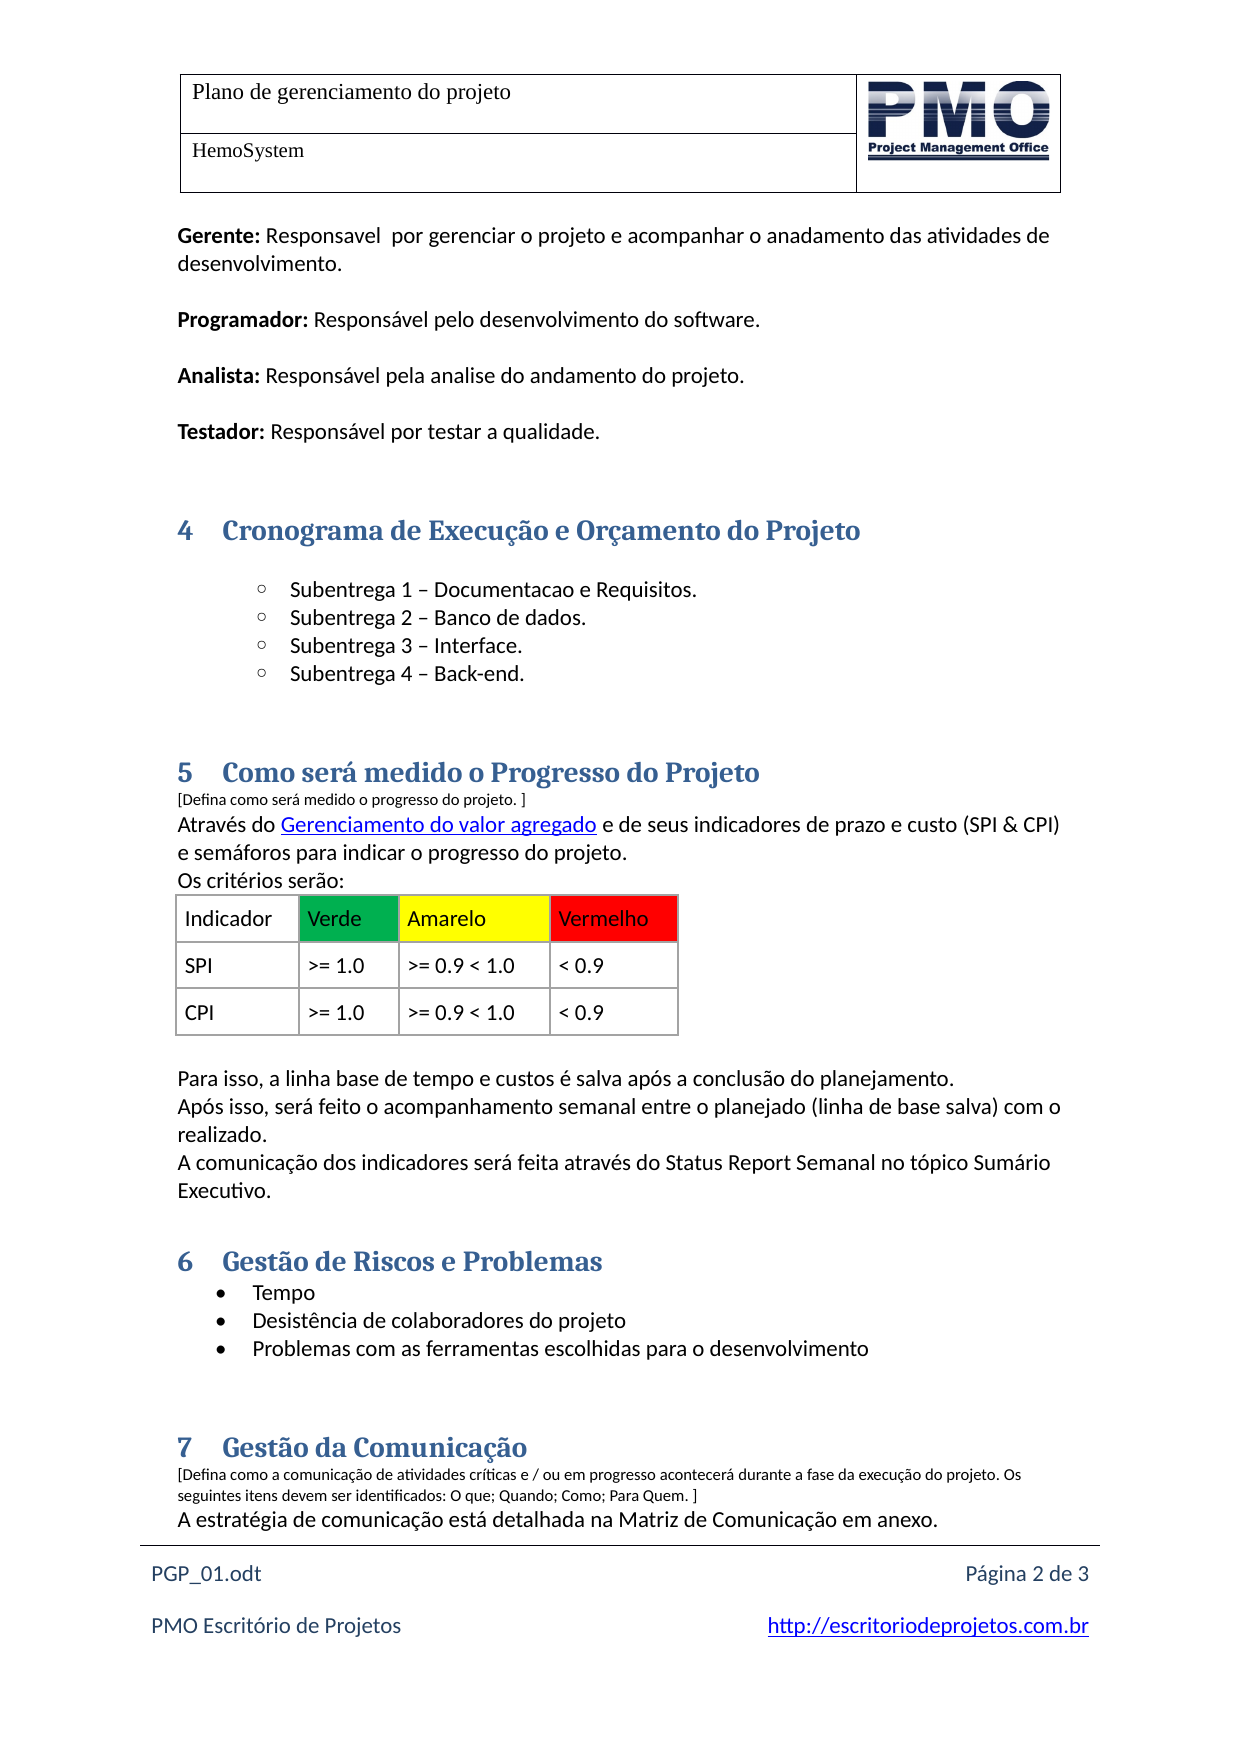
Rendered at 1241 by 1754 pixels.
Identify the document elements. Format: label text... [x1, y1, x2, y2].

list Subentrega 1 – Documentacao e Requisitos. [252, 575, 1063, 603]
text Analista: Responsável pela analise do andamento do projeto. [177, 361, 1063, 389]
table_header Vermelho [551, 896, 677, 941]
list Subentrega 2 – Banco de dados. [252, 603, 1063, 631]
text [Defina como será medido o progresso do projeto. ] [177, 789, 1063, 810]
table_cell < 0.9 [551, 943, 677, 987]
text [Defina como a comunicação de atividades críticas e / ou em progresso acontecerá durante a fase da execução do projeto. Os seguintes itens devem ser identificados: O que; Quando; Como; Para Quem. ] [177, 1464, 1063, 1505]
text Para isso, a linha base de tempo e custos é salva após a conclusão do planejamento. [177, 1064, 1063, 1092]
text A estratégia de comunicação está detalhada na Matriz de Comunicação em anexo. [177, 1505, 1063, 1533]
picture [868, 81, 1050, 161]
table_header Indicador [177, 896, 298, 941]
text A comunicação dos indicadores será feita através do Status Report Semanal no tópico Sumário Executivo. [177, 1148, 1063, 1204]
table_cell SPI [177, 943, 298, 987]
table_cell >= 1.0 [300, 943, 398, 987]
text Através do Gerenciamento do valor agregado e de seus indicadores de prazo e custo (SPI & CPI) e semáforos para indicar o progresso do projeto. [177, 810, 1063, 866]
subtitle Gestão da Comunicação [177, 1431, 1063, 1464]
table_cell < 0.9 [551, 989, 677, 1034]
table_cell >= 0.9 < 1.0 [400, 943, 549, 987]
list Tempo [215, 1278, 1063, 1306]
subtitle Gestão de Riscos e Problemas [177, 1245, 1063, 1278]
list Problemas com as ferramentas escolhidas para o desenvolvimento [215, 1334, 1063, 1362]
table_header Amarelo [400, 896, 549, 941]
list Subentrega 4 – Back-end. [252, 659, 1063, 687]
table_header Verde [300, 896, 398, 941]
list Desistência de colaboradores do projeto [215, 1306, 1063, 1334]
text Os critérios serão: [177, 866, 1063, 894]
table_cell >= 0.9 < 1.0 [400, 989, 549, 1034]
text Gerente: Responsavel por gerenciar o projeto e acompanhar o anadamento das atividades de desenvolvimento. [177, 221, 1063, 277]
table_cell >= 1.0 [300, 989, 398, 1034]
table_cell CPI [177, 989, 298, 1034]
subtitle Cronograma de Execução e Orçamento do Projeto [177, 514, 1063, 547]
text Após isso, será feito o acompanhamento semanal entre o planejado (linha de base salva) com o realizado. [177, 1092, 1063, 1148]
subtitle Como será medido o Progresso do Projeto [177, 756, 1063, 789]
list Subentrega 3 – Interface. [252, 631, 1063, 659]
text Testador: Responsável por testar a qualidade. [177, 417, 1063, 445]
text Programador: Responsável pelo desenvolvimento do software. [177, 305, 1063, 333]
